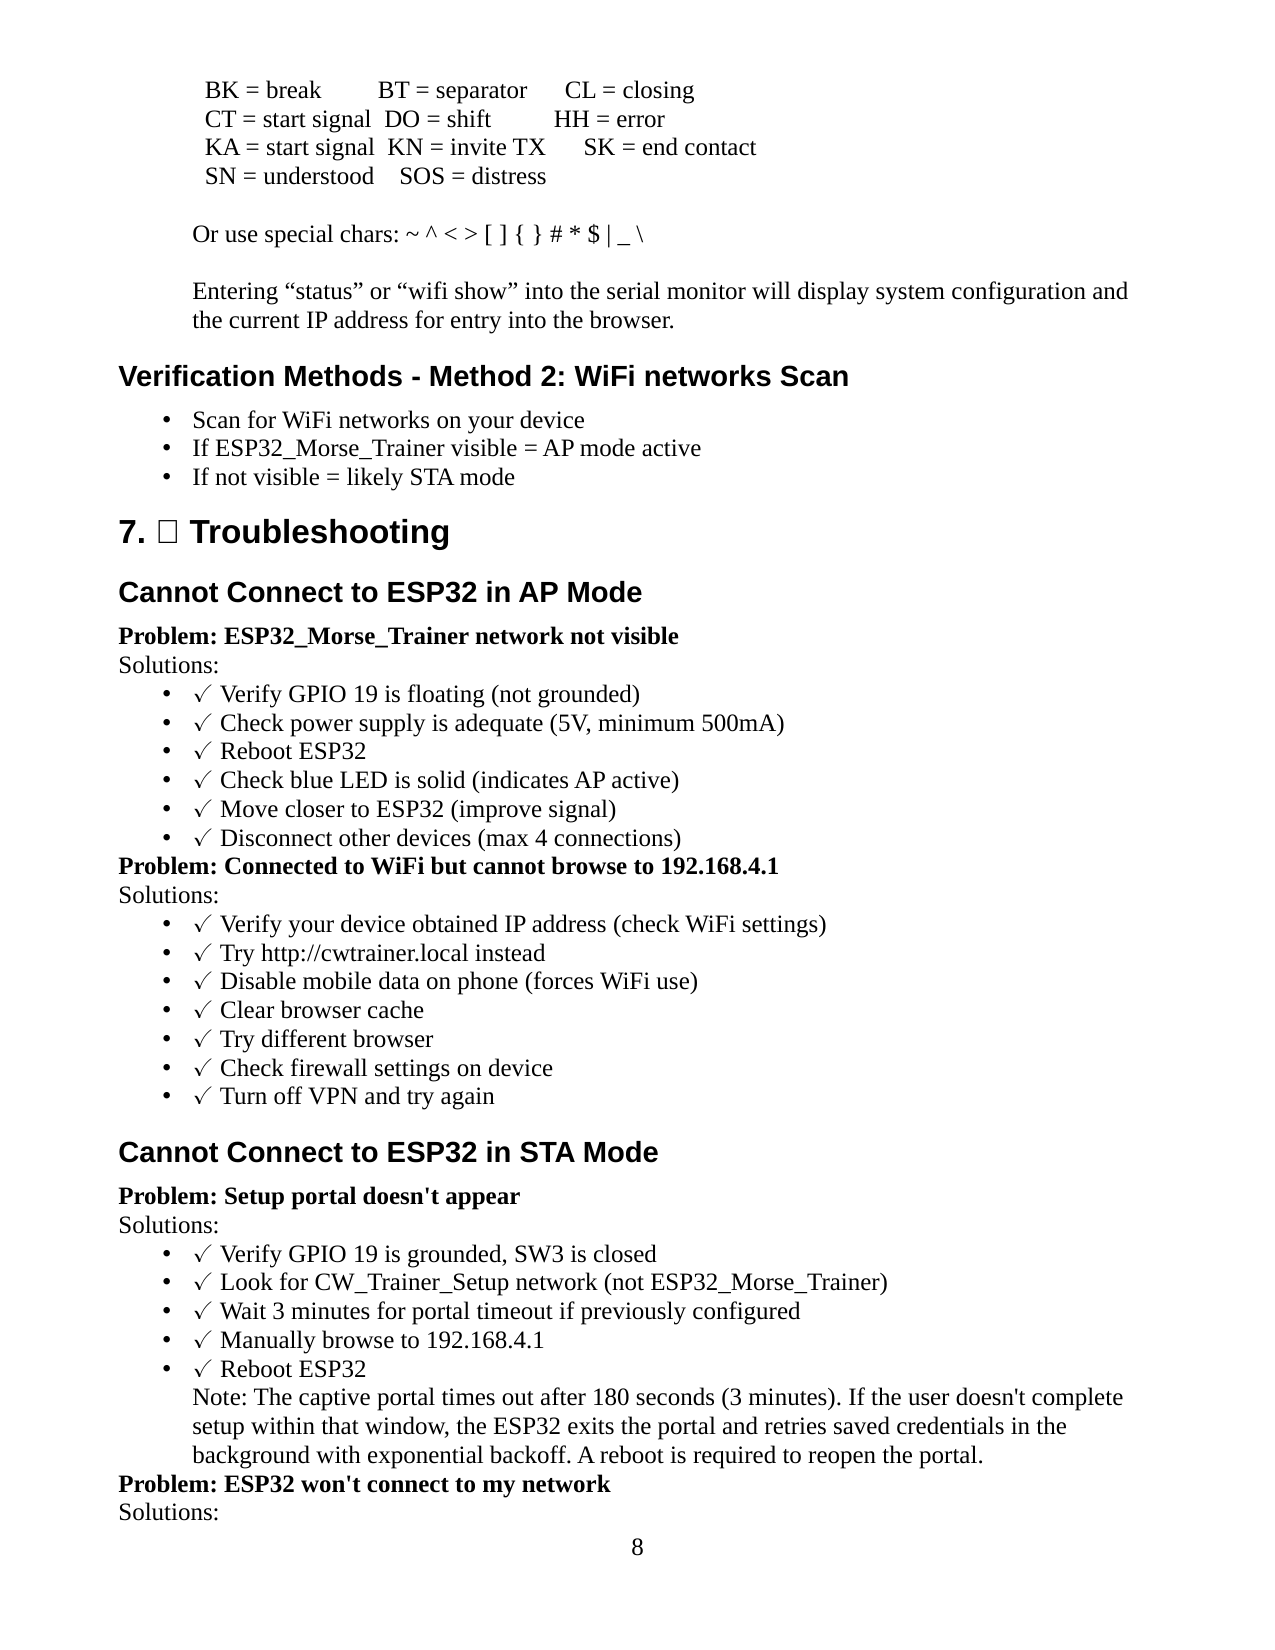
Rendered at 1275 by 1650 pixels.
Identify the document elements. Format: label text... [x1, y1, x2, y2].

list ✓ Reboot ESP32 [162, 736, 1157, 765]
text Problem: Setup portal doesn't appear [118, 1181, 1157, 1210]
list ✓ Check blue LED is solid (indicates AP active) [162, 765, 1157, 794]
text Solutions: [118, 880, 1157, 909]
subtitle Cannot Connect to ESP32 in AP Mode [118, 575, 1157, 609]
list Scan for WiFi networks on your device [162, 405, 1157, 433]
list ✓ Turn off VPN and try again [162, 1081, 1157, 1110]
list ✓ Clear browser cache [162, 995, 1157, 1024]
list ✓ Verify GPIO 19 is grounded, SW3 is closed [162, 1239, 1157, 1267]
list If not visible = likely STA mode [162, 462, 1157, 491]
text Note: The captive portal times out after 180 seconds (3 minutes). If the user doesn't complete setup within that window, the ESP32 exits the portal and retries saved credentials in the background with exponential backoff. A reboot is required to reopen the portal. [192, 1382, 1157, 1469]
text BK = break BT = separator CL = closing [192, 75, 1157, 104]
list ✓ Try different browser [162, 1024, 1157, 1053]
list ✓ Verify your device obtained IP address (check WiFi settings) [162, 909, 1157, 938]
text Solutions: [118, 1210, 1157, 1239]
text Solutions: [118, 1497, 1157, 1526]
list ✓ Wait 3 minutes for portal timeout if previously configured [162, 1296, 1157, 1325]
text CT = start signal DO = shift HH = error [192, 104, 1157, 132]
subtitle Verification Methods - Method 2: WiFi networks Scan [118, 359, 1157, 392]
list ✓ Move closer to ESP32 (improve signal) [162, 794, 1157, 823]
list ✓ Verify GPIO 19 is floating (not grounded) [162, 679, 1157, 708]
text Or use special chars: ~ ^ < > [ ] { } # * $ | _ \ [192, 219, 1157, 247]
text Problem: ESP32 won't connect to my network [118, 1469, 1157, 1497]
list ✓ Check firewall settings on device [162, 1053, 1157, 1081]
subtitle 7. 🐛 Troubleshooting [118, 512, 1157, 550]
text Problem: Connected to WiFi but cannot browse to 192.168.4.1 [118, 851, 1157, 880]
text Problem: ESP32_Morse_Trainer network not visible [118, 621, 1157, 650]
text KA = start signal KN = invite TX SK = end contact [192, 132, 1157, 161]
subtitle Cannot Connect to ESP32 in STA Mode [118, 1135, 1157, 1169]
list ✓ Manually browse to 192.168.4.1 [162, 1325, 1157, 1354]
text SN = understood SOS = distress [192, 161, 1157, 190]
list ✓ Disable mobile data on phone (forces WiFi use) [162, 966, 1157, 995]
text Solutions: [118, 650, 1157, 679]
list ✓ Reboot ESP32 [162, 1354, 1157, 1382]
list ✓ Look for CW_Trainer_Setup network (not ESP32_Morse_Trainer) [162, 1267, 1157, 1296]
list If ESP32_Morse_Trainer visible = AP mode active [162, 433, 1157, 462]
text Entering “status” or “wifi show” into the serial monitor will display system configuration and the current IP address for entry into the browser. [192, 276, 1157, 334]
list ✓ Disconnect other devices (max 4 connections) [162, 823, 1157, 851]
list ✓ Check power supply is adequate (5V, minimum 500mA) [162, 708, 1157, 736]
list ✓ Try http://cwtrainer.local instead [162, 938, 1157, 966]
